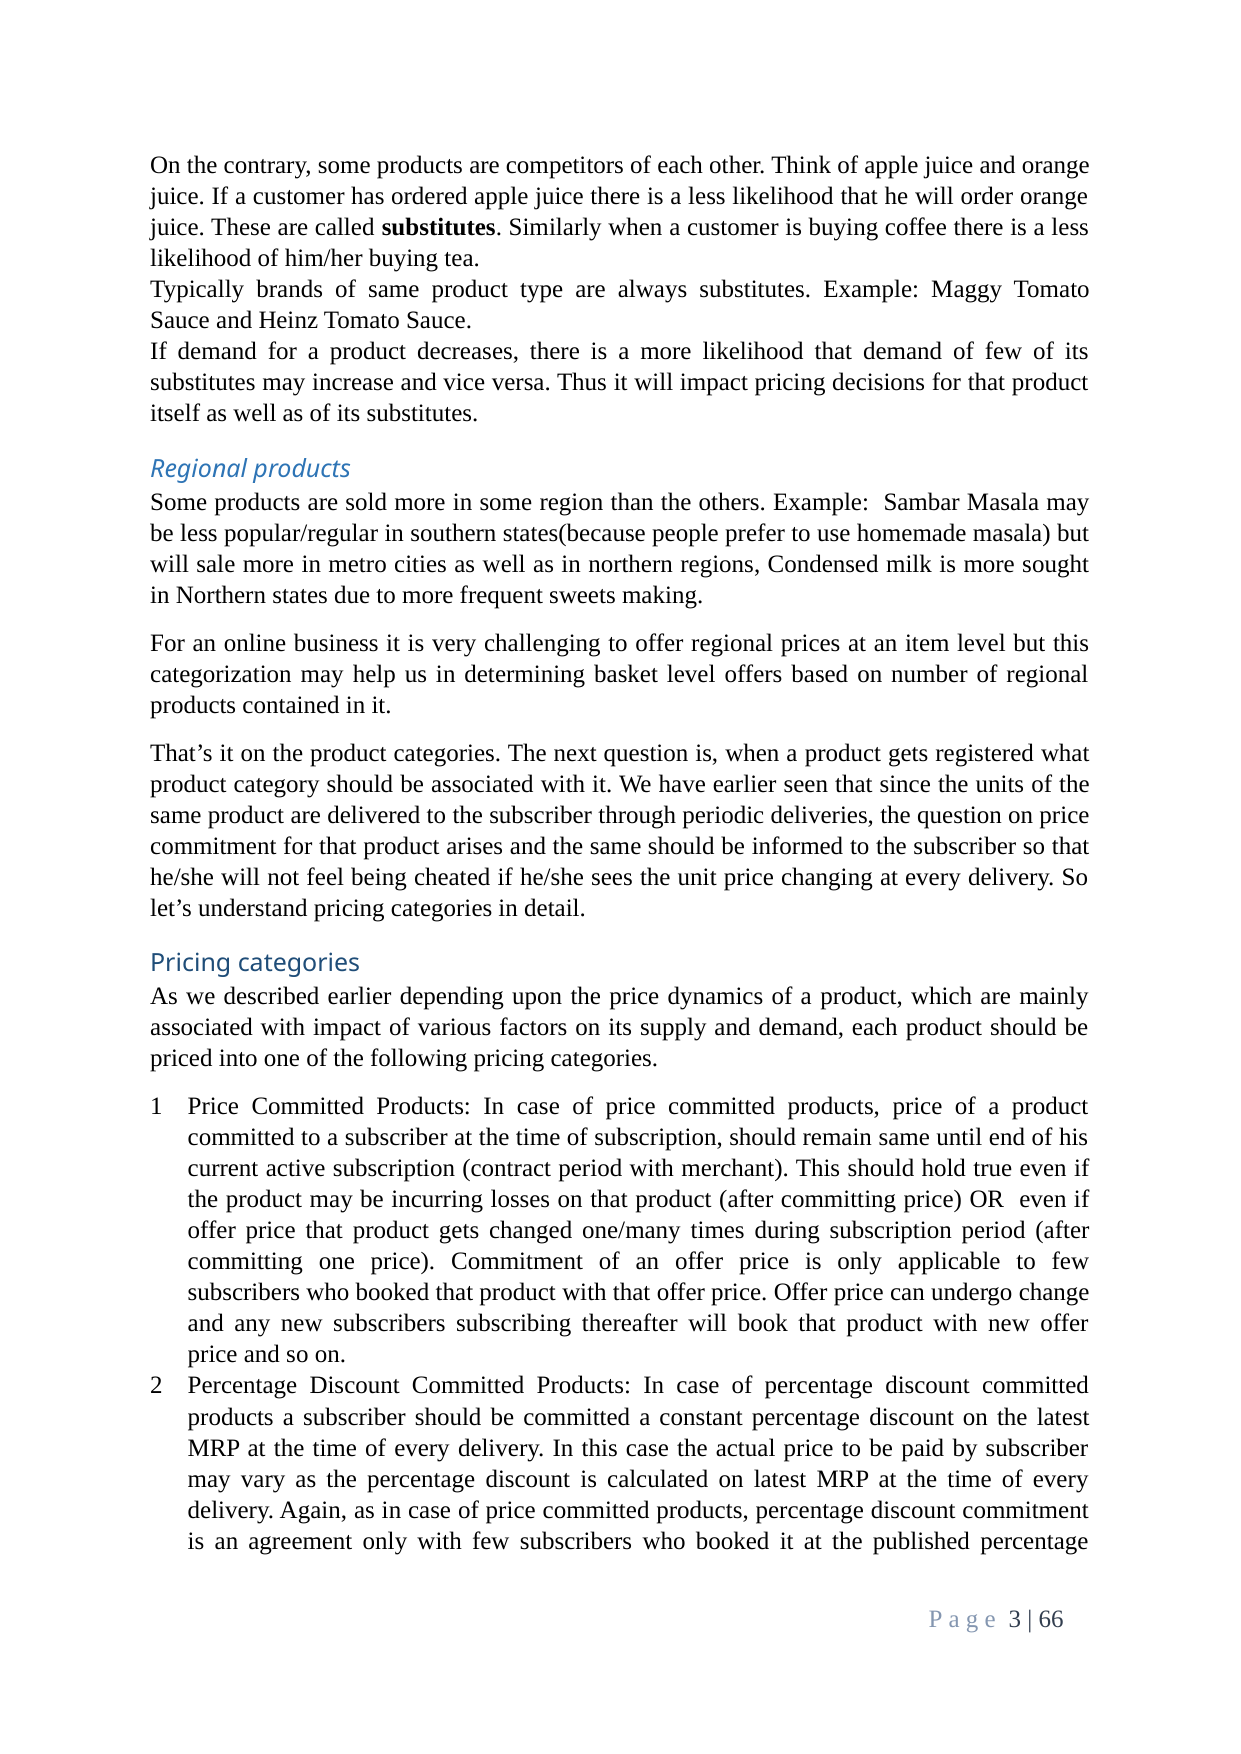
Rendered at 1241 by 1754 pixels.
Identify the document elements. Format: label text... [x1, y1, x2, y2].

text That’s it on the product categories. The next question is, when a product gets registered what product category should be associated with it. We have earlier seen that since the units of the same product are delivered to the subscriber through periodic deliveries, the question on price commitment for that product arises and the same should be informed to the subscriber so that he/she will not feel being cheated if he/she sees the unit price changing at every delivery. So let’s understand pricing categories in detail. [150, 738, 1090, 922]
subtitle Regional products [150, 450, 1090, 484]
text As we described earlier depending upon the price dynamics of a product, which are mainly associated with impact of various factors on its supply and demand, each product should be priced into one of the following pricing categories. [150, 981, 1090, 1072]
text For an online business it is very challenging to offer regional prices at an item level but this categorization may help us in determining basket level offers based on number of regional products contained in it. [150, 628, 1090, 719]
list Percentage Discount Committed Products: In case of percentage discount committed products a subscriber should be committed a constant percentage discount on the latest MRP at the time of every delivery. In this case the actual price to be paid by subscriber may vary as the percentage discount is calculated on latest MRP at the time of every delivery. Again, as in case of price committed products, percentage discount commitment is an agreement only with few subscribers who booked it at the published percentage [150, 1371, 1090, 1554]
list If demand for a product decreases, there is a more likelihood that demand of few of its substitutes may increase and vice versa. Thus it will impact pricing decisions for that product itself as well as of its substitutes. [150, 336, 1090, 427]
list Some products are sold more in some region than the others. Example: Sambar Masala may be less popular/regular in southern states(because people prefer to use homemade masala) but will sale more in metro cities as well as in northern regions, Condensed milk is more sought in Northern states due to more frequent sweets making. [150, 487, 1090, 609]
list Price Committed Products: In case of price committed products, price of a product committed to a subscriber at the time of subscription, should remain same until end of his current active subscription (contract period with merchant). This should hold true even if the product may be incurring losses on that product (after committing price) OR even if offer price that product gets changed one/many times during subscription period (after committing one price). Commitment of an offer price is only applicable to few subscribers who booked that product with that offer price. Offer price can undergo change and any new subscribers subscribing thereafter will book that product with new offer price and so on. [150, 1091, 1090, 1368]
list On the contrary, some products are competitors of each other. Think of apple juice and orange juice. If a customer has ordered apple juice there is a less likelihood that he will order orange juice. These are called substitutes. Similarly when a customer is buying coffee there is a less likelihood of him/her buying tea. [150, 150, 1090, 272]
list Typically brands of same product type are always substitutes. Example: Maggy Tomato Sauce and Heinz Tomato Sauce. [150, 274, 1090, 334]
subtitle Pricing categories [150, 945, 1090, 979]
